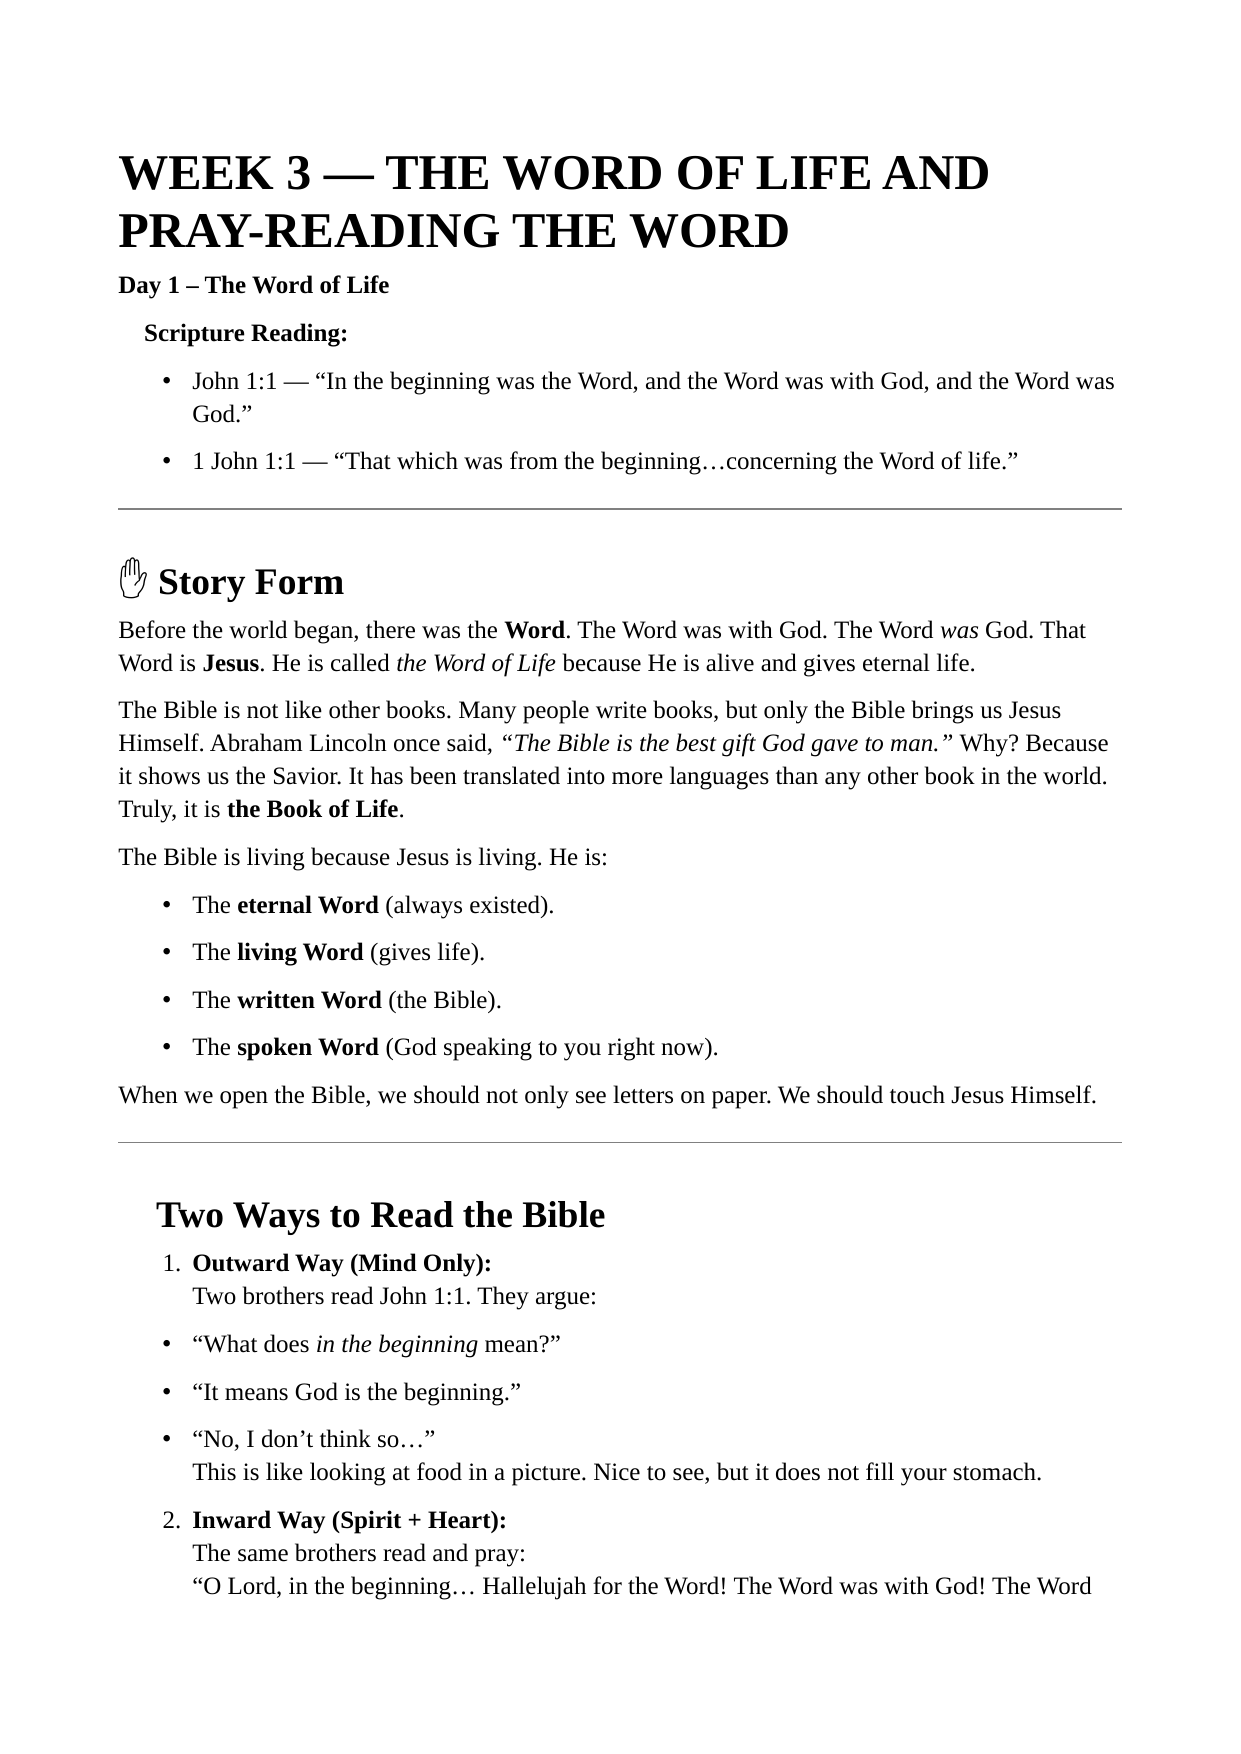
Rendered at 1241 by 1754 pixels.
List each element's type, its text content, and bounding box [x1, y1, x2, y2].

text When we open the Bible, we should not only see letters on paper. We should touch Jesus Himself. [118, 1080, 1122, 1109]
list The written Word (the Bible). [162, 985, 1122, 1014]
list Inward Way (Spirit + Heart): The same brothers read and pray: “O Lord, in the beginning… Hallelujah for the Word! The Word was with God! The Word [162, 1505, 1122, 1600]
subtitle WEEK 3 — THE WORD OF LIFE AND PRAY-READING THE WORD [118, 143, 1122, 258]
list The living Word (gives life). [162, 937, 1122, 966]
text The Bible is not like other books. Many people write books, but only the Bible brings us Jesus Himself. Abraham Lincoln once said, “The Bible is the best gift God gave to man.” Why? Because it shows us the Savior. It has been translated into more languages than any other book in the world. Truly, it is the Book of Life. [118, 695, 1122, 823]
list 1 John 1:1 — “That which was from the beginning…concerning the Word of life.” [162, 446, 1122, 475]
list John 1:1 — “In the beginning was the Word, and the Word was with God, and the Word was God.” [162, 366, 1122, 428]
subtitle ✋ Story Form [118, 559, 1122, 602]
list The eternal Word (always existed). [162, 890, 1122, 918]
text Day 1 – The Word of Life [118, 271, 1122, 299]
text Before the world began, there was the Word. The Word was with God. The Word was God. That Word is Jesus. He is called the Word of Life because He is alive and gives eternal life. [118, 615, 1122, 677]
list Outward Way (Mind Only): Two brothers read John 1:1. They argue: [162, 1248, 1122, 1310]
list “It means God is the beginning.” [162, 1377, 1122, 1405]
list “No, I don’t think so…” This is like looking at food in a picture. Nice to see, but it does not fill your stomach. [162, 1424, 1122, 1486]
list “What does in the beginning mean?” [162, 1329, 1122, 1358]
text 📖 Scripture Reading: [118, 318, 1122, 347]
text The Bible is living because Jesus is living. He is: [118, 842, 1122, 871]
subtitle 🌱 Two Ways to Read the Bible [118, 1193, 1122, 1236]
list The spoken Word (God speaking to you right now). [162, 1032, 1122, 1061]
